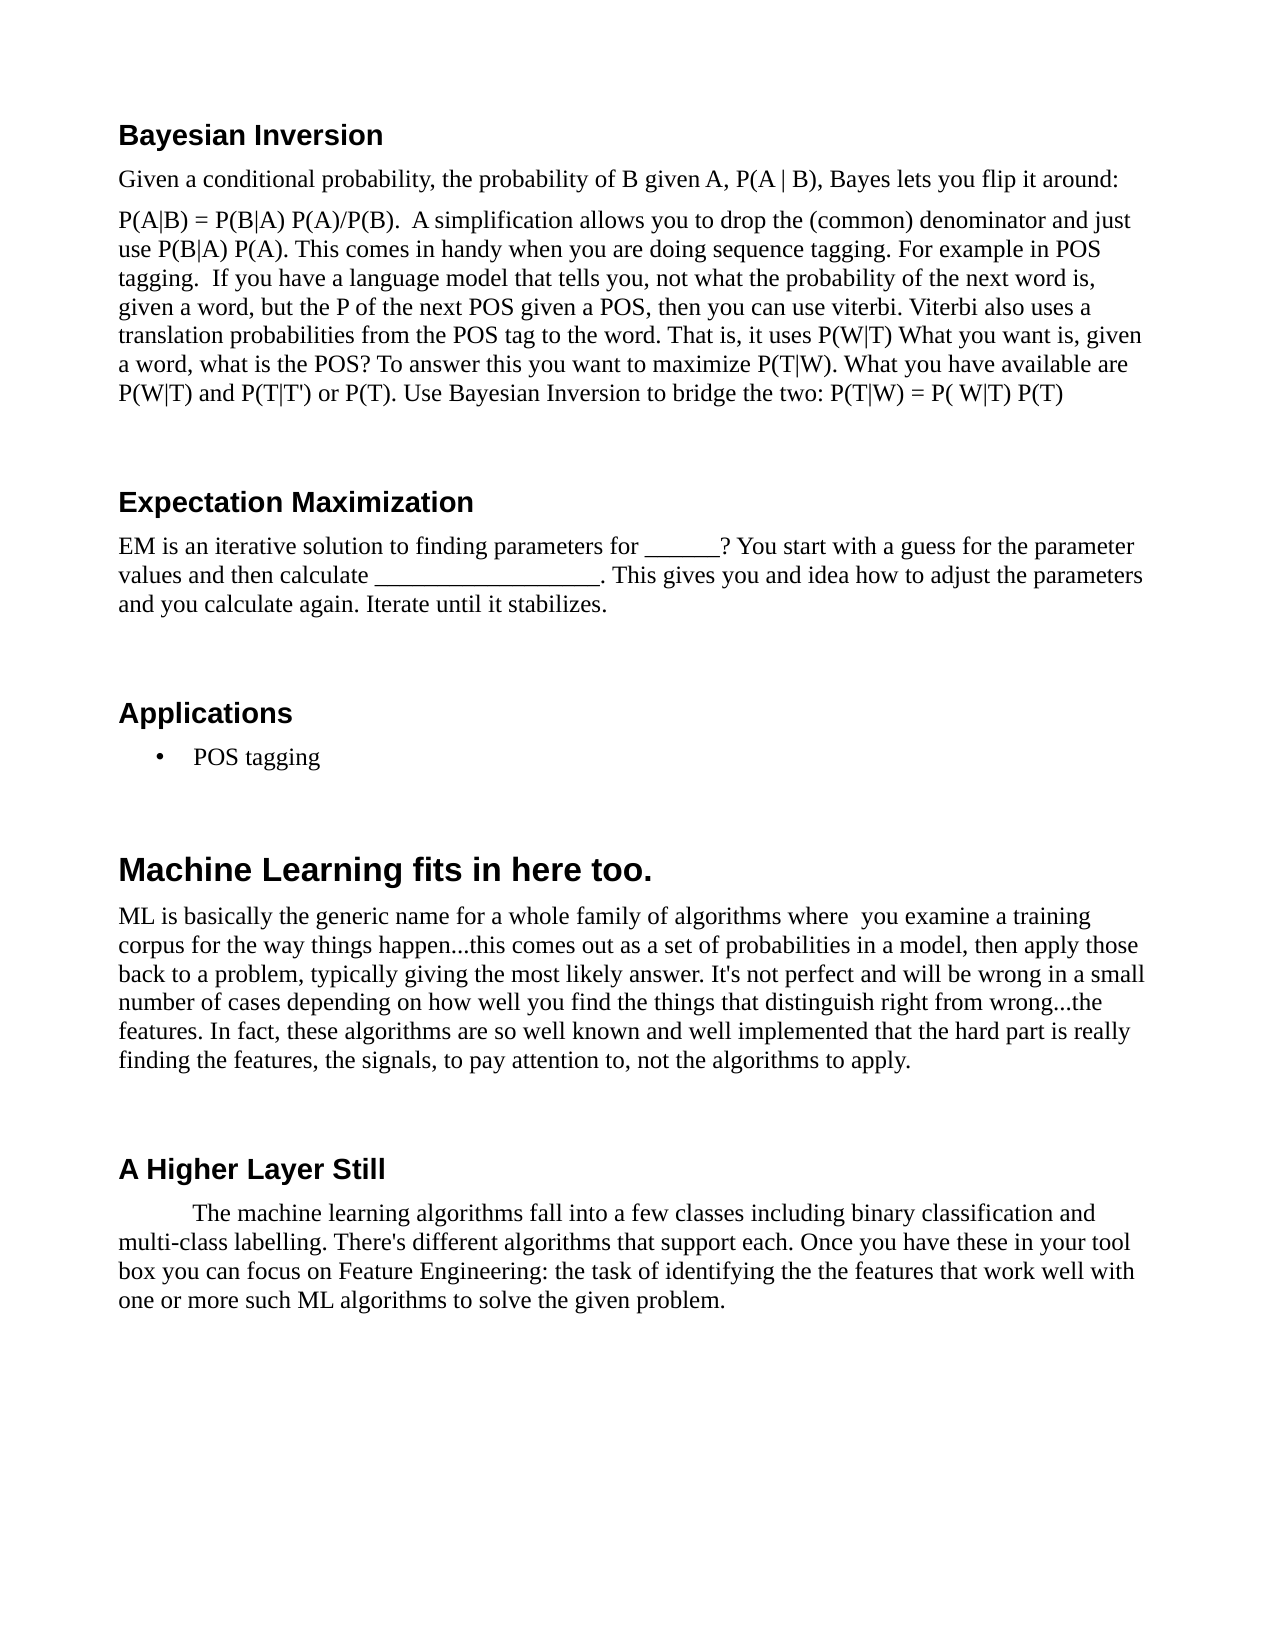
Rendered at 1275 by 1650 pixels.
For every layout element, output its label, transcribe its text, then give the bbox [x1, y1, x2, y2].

subtitle Machine Learning fits in here too. [118, 850, 1157, 889]
text P(A|B) = P(B|A) P(A)/P(B). A simplification allows you to drop the (common) denominator and just use P(B|A) P(A). This comes in handy when you are doing sequence tagging. For example in POS tagging. If you have a language model that tells you, not what the probability of the next word is, given a word, but the P of the next POS given a POS, then you can use viterbi. Viterbi also uses a translation probabilities from the POS tag to the word. That is, it uses P(W|T) What you want is, given a word, what is the POS? To answer this you want to maximize P(T|W). What you have available are P(W|T) and P(T|T') or P(T). Use Bayesian Inversion to bridge the two: P(T|W) = P( W|T) P(T) [118, 205, 1157, 407]
subtitle Bayesian Inversion [118, 118, 1157, 152]
text ML is basically the generic name for a whole family of algorithms where you examine a training corpus for the way things happen...this comes out as a set of probabilities in a model, then apply those back to a problem, typically giving the most likely answer. It's not perfect and will be wrong in a small number of cases depending on how well you find the things that distinguish right from wrong...the features. In fact, these algorithms are so well known and well implemented that the hard part is really finding the features, the signals, to pay attention to, not the algorithms to apply. [118, 901, 1157, 1074]
subtitle A Higher Layer Still [118, 1152, 1157, 1186]
subtitle Expectation Maximization [118, 485, 1157, 519]
subtitle Applications [118, 696, 1157, 730]
text EM is an iterative solution to finding parameters for ______? You start with a guess for the parameter values and then calculate __________________. This gives you and idea how to adjust the parameters and you calculate again. Iterate until it stabilizes. [118, 531, 1157, 618]
text The machine learning algorithms fall into a few classes including binary classification and multi-class labelling. There's different algorithms that support each. Once you have these in your tool box you can focus on Feature Engineering: the task of identifying the the features that work well with one or more such ML algorithms to solve the given problem. [118, 1198, 1157, 1313]
text Given a conditional probability, the probability of B given A, P(A | B), Bayes lets you flip it around: [118, 164, 1157, 193]
list POS tagging [156, 742, 1157, 771]
